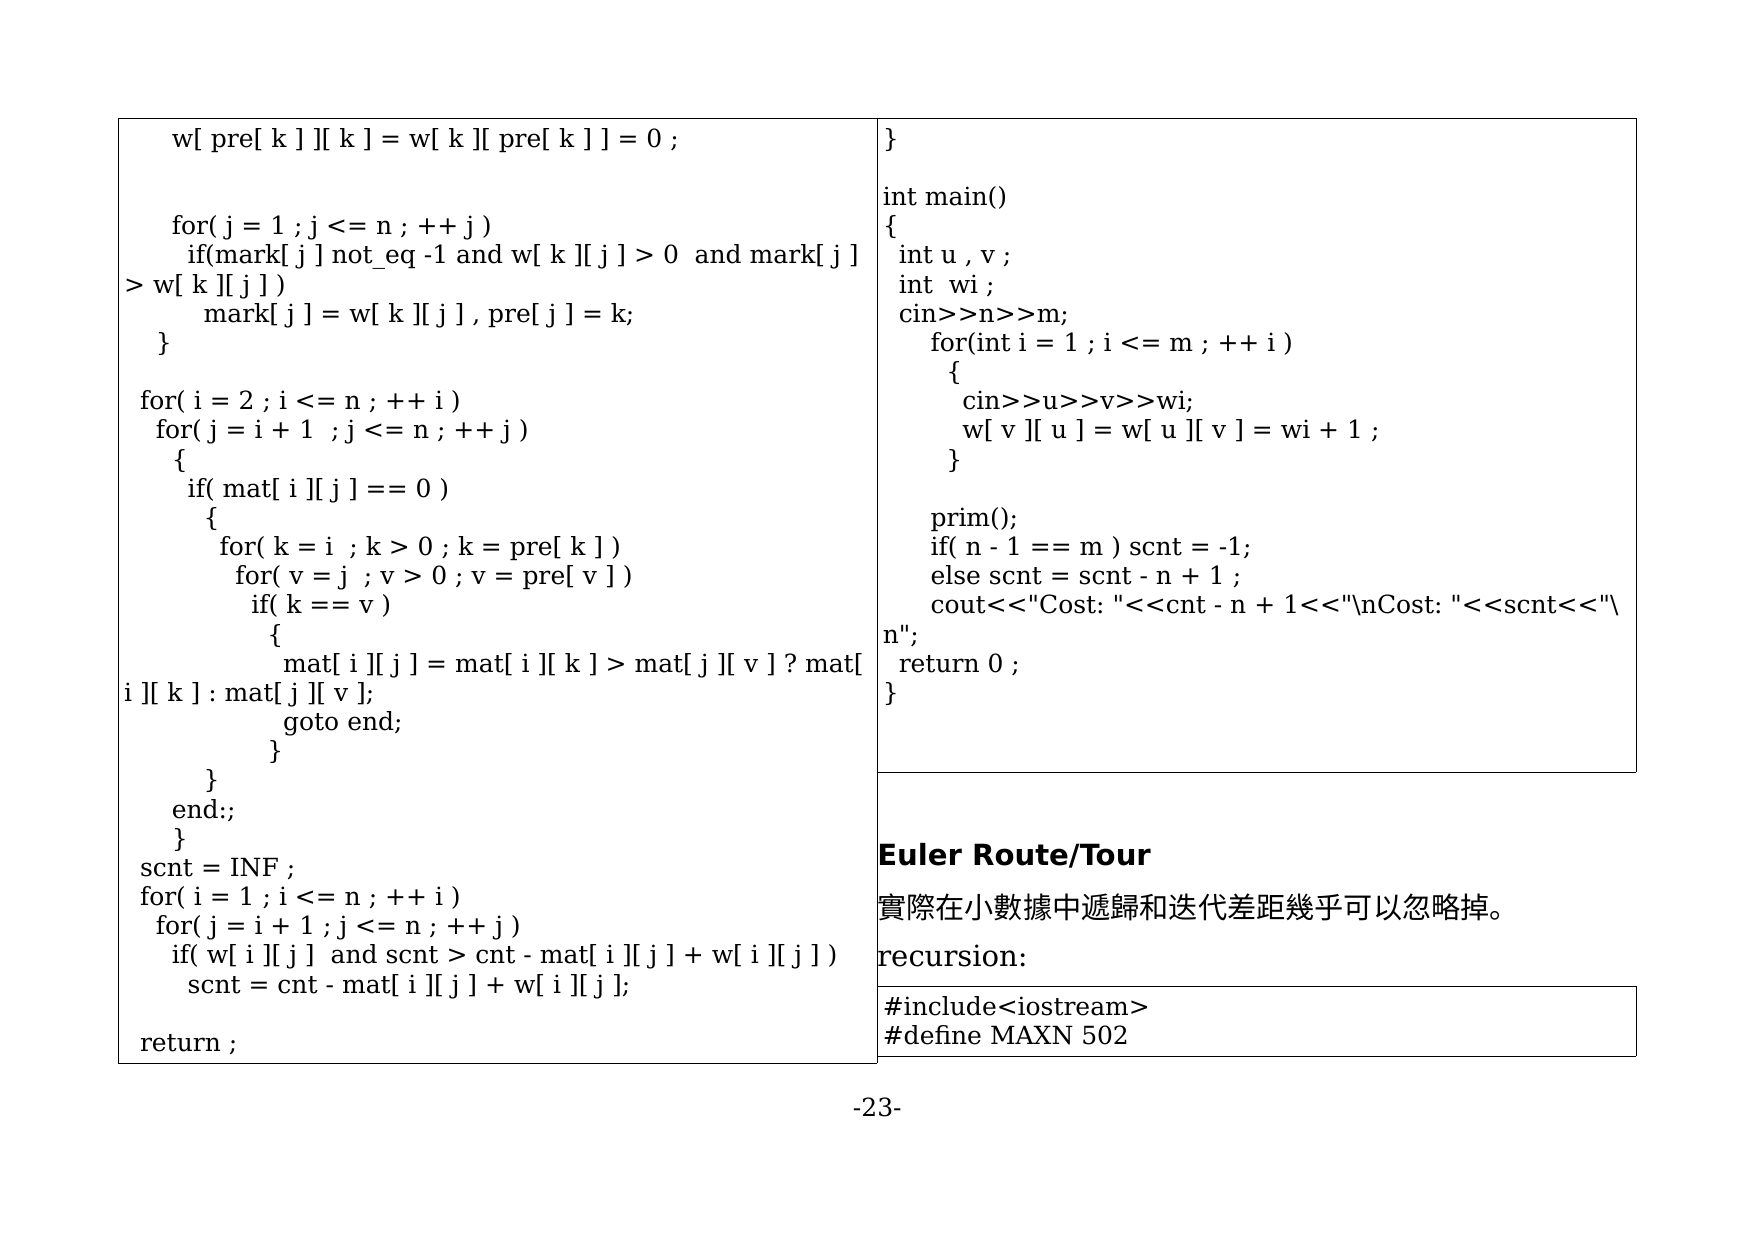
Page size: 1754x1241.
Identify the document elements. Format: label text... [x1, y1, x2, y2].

text 實際在小數據中遞歸和迭代差距幾乎可以忽略掉。 [878, 885, 1636, 927]
table_header #include<iostream> #define MAXN 502 [878, 987, 1636, 1056]
subtitle Euler Route/Tour [878, 838, 1636, 872]
table_header #include<iostream> #include<cstring> #define INF 2141483647 #define MAXN 502 using namespace std; int n , m ; int cnt , scnt ; int w[ MAXN ][ MAXN ] , mark[ MAXN ]; int mat[ MAXN ][ MAXN ]; int pre[ MAXN ]; void prim() { int i , j , k , v ; int mint ; cnt = 0 ; for( i = 1 ; i <= n ; ++ i ) { mark[ i ] = w[ 1 ][ i ] > 0 ? w[ 1 ][ i ] : INF ; pre[ i ] = 1 ;} mark[ 1 ] = -1 ; pre[ 1 ] = 0; for( i = 1 ; i < n ; ++ i ) { mint = INF; k = 0 ; for( j = 1 ; j <= n ; ++ j ) if( mark[ j ] > 0 and mint > mark[ j ]) { k = j , mint = mark[ j ] ; } cnt += mint; mark[ k ] = -1; //max range j = k ; while( pre[ j ] ) { mat[ pre[ j ] ][ k ] = mat[ pre[ j ] ][ k ] > w[ pre[ k ] ][ k ] ? mat[ pre[ j ]][ k ] : w[ pre[ k ] ][ k ]; if( mat[ pre[ j ] ][ k ] < mat[ pre[ j ] ][ pre[ k ] ]) mat[ pre[ j ] ][ k ] = mat[ pre[ j ] ][ pre[ k ] ]; mat[ k ][ pre[ j ] ] = mat[ pre[ j ] ][ k ]; j = pre[ j ]; } w[ pre[ k ] ][ k ] = w[ k ][ pre[ k ] ] = 0 ; for( j = 1 ; j <= n ; ++ j ) if(mark[ j ] not_eq -1 and w[ k ][ j ] > 0 and mark[ j ] > w[ k ][ j ] ) mark[ j ] = w[ k ][ j ] , pre[ j ] = k; } for( i = 2 ; i <= n ; ++ i ) for( j = i + 1 ; j <= n ; ++ j ) { if( mat[ i ][ j ] == 0 ) { for( k = i ; k > 0 ; k = pre[ k ] ) for( v = j ; v > 0 ; v = pre[ v ] ) if( k == v ) { mat[ i ][ j ] = mat[ i ][ k ] > mat[ j ][ v ] ? mat[ i ][ k ] : mat[ j ][ v ]; goto end; } } end:; } scnt = INF ; for( i = 1 ; i <= n ; ++ i ) for( j = i + 1 ; j <= n ; ++ j ) if( w[ i ][ j ] and scnt > cnt - mat[ i ][ j ] + w[ i ][ j ] ) scnt = cnt - mat[ i ][ j ] + w[ i ][ j ]; return ; } int main() { int u , v ; int wi ; cin>>n>>m; for(int i = 1 ; i <= m ; ++ i ) { cin>>u>>v>>wi; w[ v ][ u ] = w[ u ][ v ] = wi + 1 ; } prim(); if( n - 1 == m ) scnt = -1; else scnt = scnt - n + 1 ; cout<<"Cost: "<<cnt - n + 1<<"\nCost: "<<scnt<<"\n"; return 0 ; } [119, 119, 877, 1063]
table_header #include<iostream> #include<cstring> #define INF 2141483647 #define MAXN 502 using namespace std; int n , m ; int cnt , scnt ; int w[ MAXN ][ MAXN ] , mark[ MAXN ]; int mat[ MAXN ][ MAXN ]; int pre[ MAXN ]; void prim() { int i , j , k , v ; int mint ; cnt = 0 ; for( i = 1 ; i <= n ; ++ i ) { mark[ i ] = w[ 1 ][ i ] > 0 ? w[ 1 ][ i ] : INF ; pre[ i ] = 1 ;} mark[ 1 ] = -1 ; pre[ 1 ] = 0; for( i = 1 ; i < n ; ++ i ) { mint = INF; k = 0 ; for( j = 1 ; j <= n ; ++ j ) if( mark[ j ] > 0 and mint > mark[ j ]) { k = j , mint = mark[ j ] ; } cnt += mint; mark[ k ] = -1; //max range j = k ; while( pre[ j ] ) { mat[ pre[ j ] ][ k ] = mat[ pre[ j ] ][ k ] > w[ pre[ k ] ][ k ] ? mat[ pre[ j ]][ k ] : w[ pre[ k ] ][ k ]; if( mat[ pre[ j ] ][ k ] < mat[ pre[ j ] ][ pre[ k ] ]) mat[ pre[ j ] ][ k ] = mat[ pre[ j ] ][ pre[ k ] ]; mat[ k ][ pre[ j ] ] = mat[ pre[ j ] ][ k ]; j = pre[ j ]; } w[ pre[ k ] ][ k ] = w[ k ][ pre[ k ] ] = 0 ; for( j = 1 ; j <= n ; ++ j ) if(mark[ j ] not_eq -1 and w[ k ][ j ] > 0 and mark[ j ] > w[ k ][ j ] ) mark[ j ] = w[ k ][ j ] , pre[ j ] = k; } for( i = 2 ; i <= n ; ++ i ) for( j = i + 1 ; j <= n ; ++ j ) { if( mat[ i ][ j ] == 0 ) { for( k = i ; k > 0 ; k = pre[ k ] ) for( v = j ; v > 0 ; v = pre[ v ] ) if( k == v ) { mat[ i ][ j ] = mat[ i ][ k ] > mat[ j ][ v ] ? mat[ i ][ k ] : mat[ j ][ v ]; goto end; } } end:; } scnt = INF ; for( i = 1 ; i <= n ; ++ i ) for( j = i + 1 ; j <= n ; ++ j ) if( w[ i ][ j ] and scnt > cnt - mat[ i ][ j ] + w[ i ][ j ] ) scnt = cnt - mat[ i ][ j ] + w[ i ][ j ]; return ; } int main() { int u , v ; int wi ; cin>>n>>m; for(int i = 1 ; i <= m ; ++ i ) { cin>>u>>v>>wi; w[ v ][ u ] = w[ u ][ v ] = wi + 1 ; } prim(); if( n - 1 == m ) scnt = -1; else scnt = scnt - n + 1 ; cout<<"Cost: "<<cnt - n + 1<<"\nCost: "<<scnt<<"\n"; return 0 ; } [878, 119, 1636, 772]
text recursion: [878, 940, 1636, 974]
